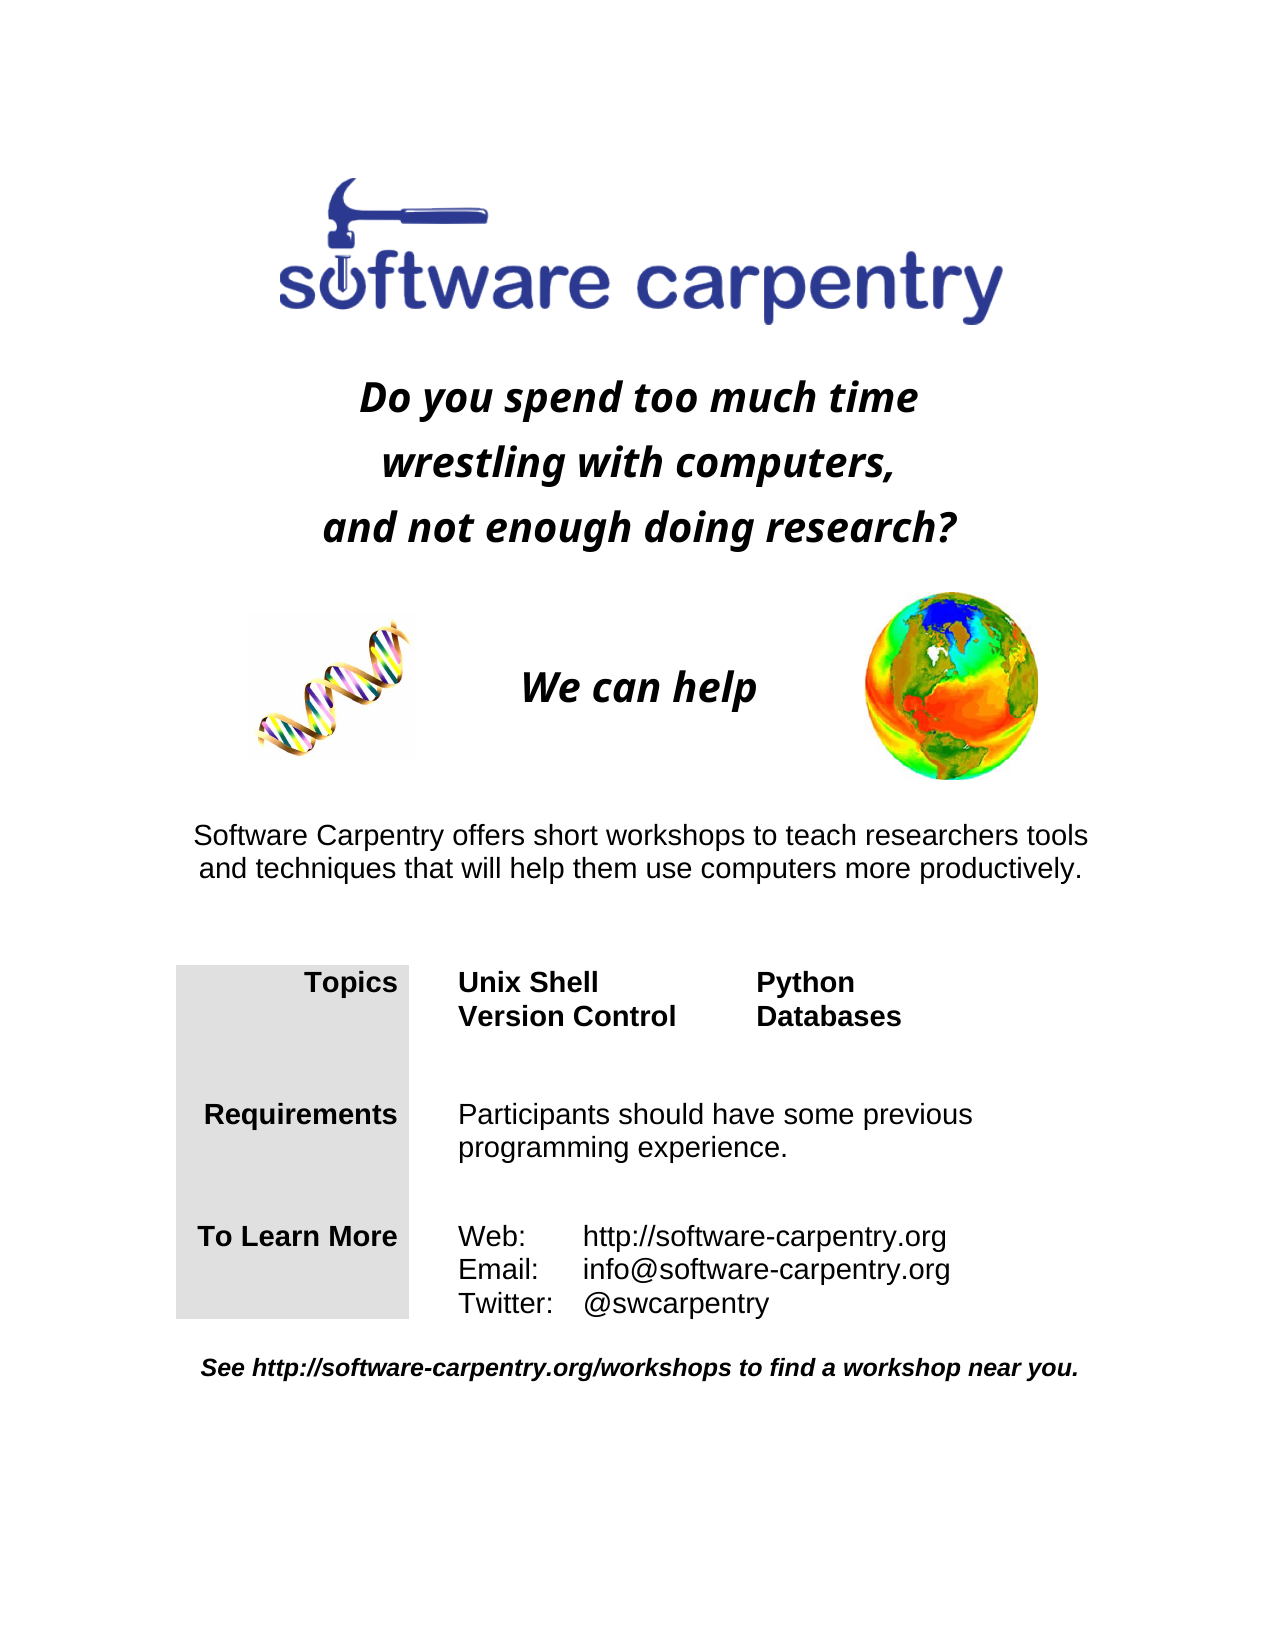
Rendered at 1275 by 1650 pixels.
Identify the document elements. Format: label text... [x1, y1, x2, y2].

table_cell http://software-carpentry.org info@software-carpentry.org @swcarpentry [571, 1219, 1106, 1319]
table_cell We can help [486, 555, 796, 818]
table_cell Do you spend too much time wrestling with computers, and not enough doing research? [176, 368, 1106, 555]
picture [864, 592, 1039, 780]
table_cell Participants should have some previous programming experience. [409, 1097, 1106, 1219]
table_header [176, 325, 1106, 368]
table_header Python Databases [708, 965, 1106, 1097]
table_cell Requirements [176, 1097, 409, 1219]
table_cell [796, 555, 1106, 818]
table_header Unix Shell Version Control [409, 965, 707, 1097]
table_cell To Learn More [176, 1219, 409, 1319]
table_cell Web: Email: Twitter: [409, 1219, 571, 1319]
table_header Topics [176, 965, 409, 1097]
table_cell Software Carpentry offers short workshops to teach researchers tools and techniques that will help them use computers more productively. [176, 818, 1106, 936]
table_header [176, 179, 280, 324]
picture [280, 178, 1003, 325]
table_cell See http://software-carpentry.org/workshops to find a workshop near you. [176, 1319, 1106, 1405]
picture [247, 612, 415, 760]
table_cell [176, 555, 486, 818]
table_header [1003, 179, 1106, 324]
